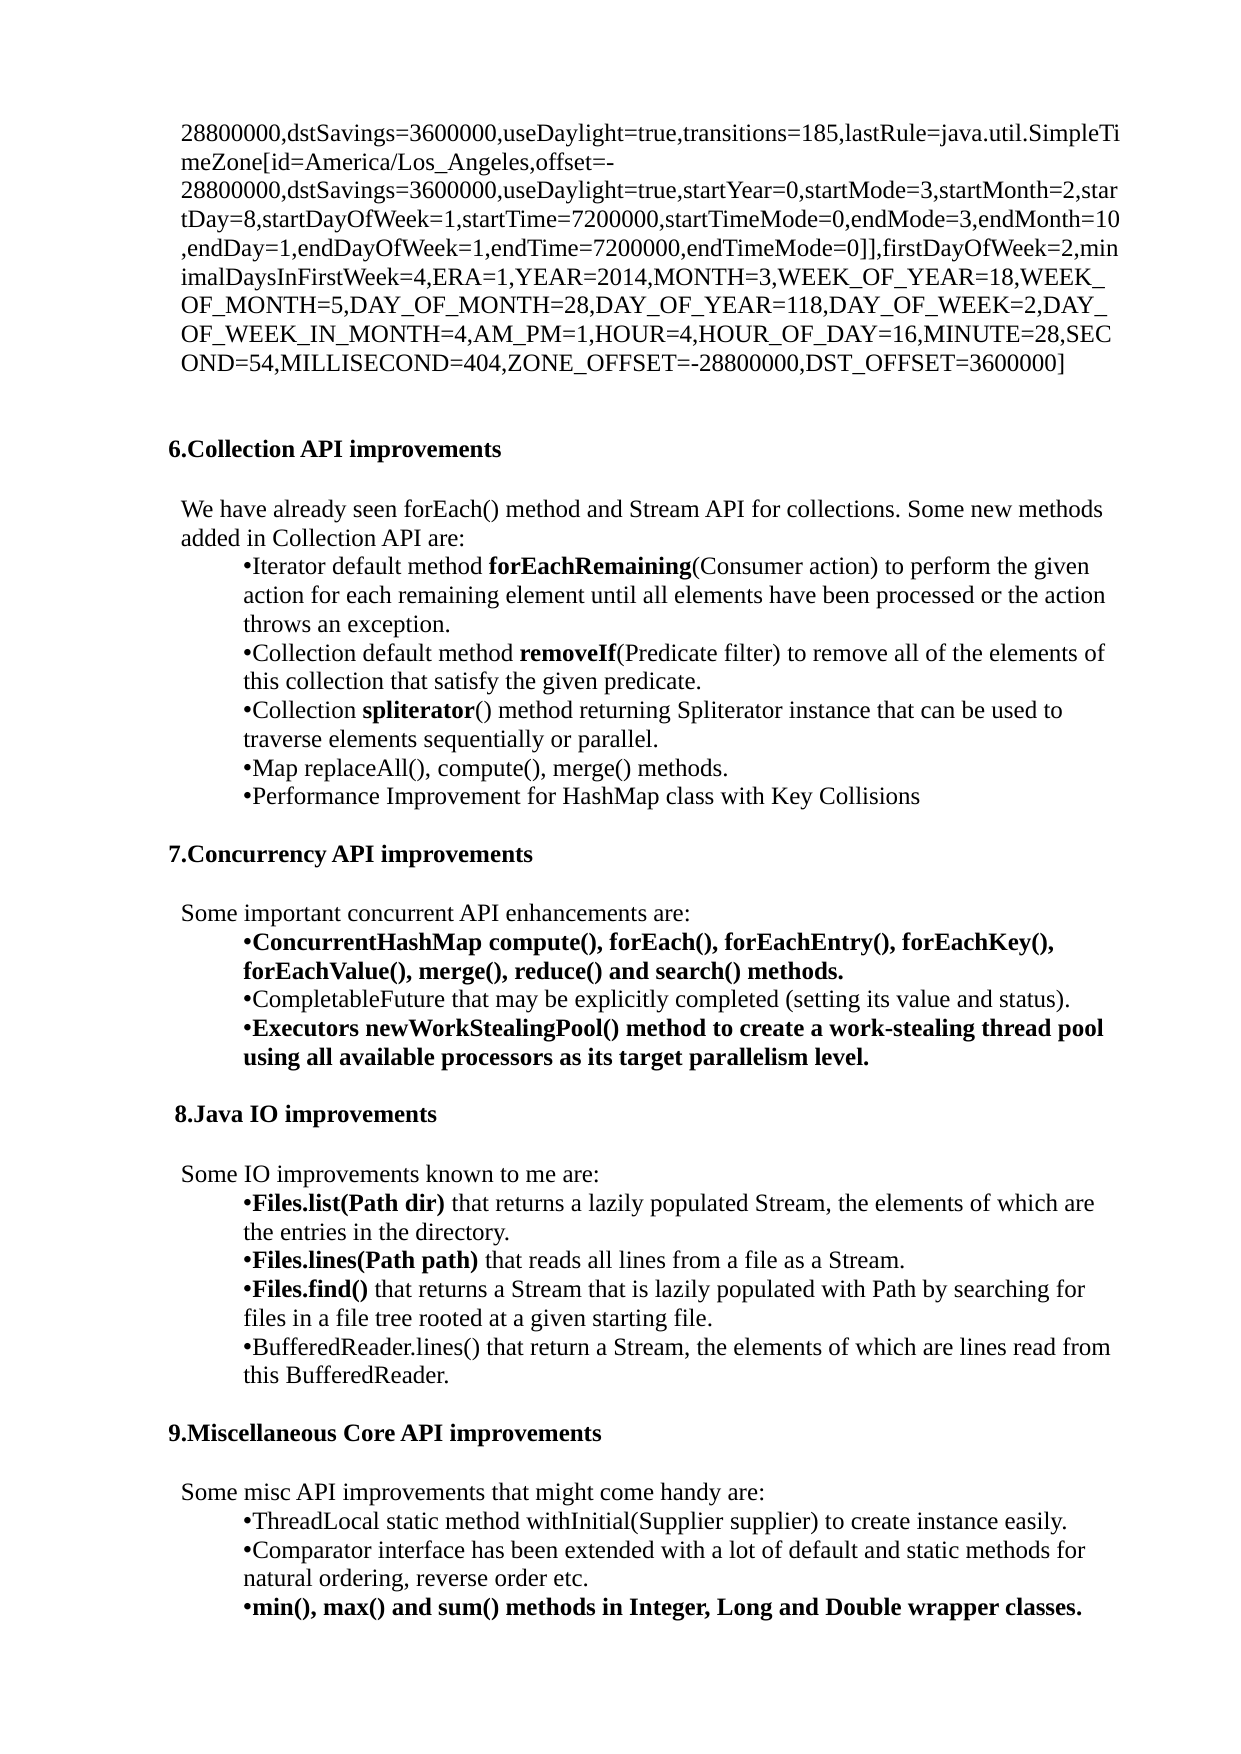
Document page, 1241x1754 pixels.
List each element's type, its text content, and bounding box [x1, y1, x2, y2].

list Executors newWorkStealingPool() method to create a work-stealing thread pool using all available processors as its target parallelism level. [118, 1013, 1122, 1071]
list Files.lines(Path path) that reads all lines from a file as a Stream. [118, 1245, 1122, 1274]
list Collection default method removeIf(Predicate filter) to remove all of the elements of this collection that satisfy the given predicate. [118, 638, 1122, 695]
list Performance Improvement for HashMap class with Key Collisions [118, 781, 1122, 810]
list We have already seen forEach() method and Stream API for collections. Some new methods added in Collection API are: [118, 494, 1122, 551]
list CompletableFuture that may be explicitly completed (setting its value and status). [118, 984, 1122, 1013]
list Files.find() that returns a Stream that is lazily populated with Path by searching for files in a file tree rooted at a given starting file. [118, 1274, 1122, 1332]
list ThreadLocal static method withInitial(Supplier supplier) to create instance easily. [118, 1506, 1122, 1535]
list Collection spliterator() method returning Spliterator instance that can be used to traverse elements sequentially or parallel. [118, 695, 1122, 753]
list ConcurrentHashMap compute(), forEach(), forEachEntry(), forEachKey(), forEachValue(), merge(), reduce() and search() methods. [118, 927, 1122, 984]
list Some important concurrent API enhancements are: [118, 898, 1122, 927]
list Iterator default method forEachRemaining(Consumer action) to perform the given action for each remaining element until all elements have been processed or the action throws an exception. [118, 551, 1122, 638]
list BufferedReader.lines() that return a Stream, the elements of which are lines read from this BufferedReader. [118, 1332, 1122, 1389]
subtitle 8.Java IO improvements [118, 1099, 1122, 1128]
list Comparator interface has been extended with a lot of default and static methods for natural ordering, reverse order etc. [118, 1535, 1122, 1592]
list min(), max() and sum() methods in Integer, Long and Double wrapper classes. [118, 1592, 1122, 1621]
list Files.list(Path dir) that returns a lazily populated Stream, the elements of which are the entries in the directory. [118, 1188, 1122, 1245]
subtitle 9.Miscellaneous Core API improvements [118, 1418, 1122, 1447]
list Some misc API improvements that might come handy are: [118, 1477, 1122, 1506]
subtitle 7.Concurrency API improvements [118, 839, 1122, 868]
list Map replaceAll(), compute(), merge() methods. [118, 753, 1122, 781]
subtitle 6.Collection API improvements [118, 434, 1122, 463]
list 28800000,dstSavings=3600000,useDaylight=true,transitions=185,lastRule=java.util.SimpleTimeZone[id=America/Los_Angeles,offset=-28800000,dstSavings=3600000,useDaylight=true,startYear=0,startMode=3,startMonth=2,startDay=8,startDayOfWeek=1,startTime=7200000,startTimeMode=0,endMode=3,endMonth=10,endDay=1,endDayOfWeek=1,endTime=7200000,endTimeMode=0]],firstDayOfWeek=2,minimalDaysInFirstWeek=4,ERA=1,YEAR=2014,MONTH=3,WEEK_OF_YEAR=18,WEEK_OF_MONTH=5,DAY_OF_MONTH=28,DAY_OF_YEAR=118,DAY_OF_WEEK=2,DAY_OF_WEEK_IN_MONTH=4,AM_PM=1,HOUR=4,HOUR_OF_DAY=16,MINUTE=28,SECOND=54,MILLISECOND=404,ZONE_OFFSET=-28800000,DST_OFFSET=3600000] [118, 118, 1122, 377]
list Some IO improvements known to me are: [118, 1159, 1122, 1188]
